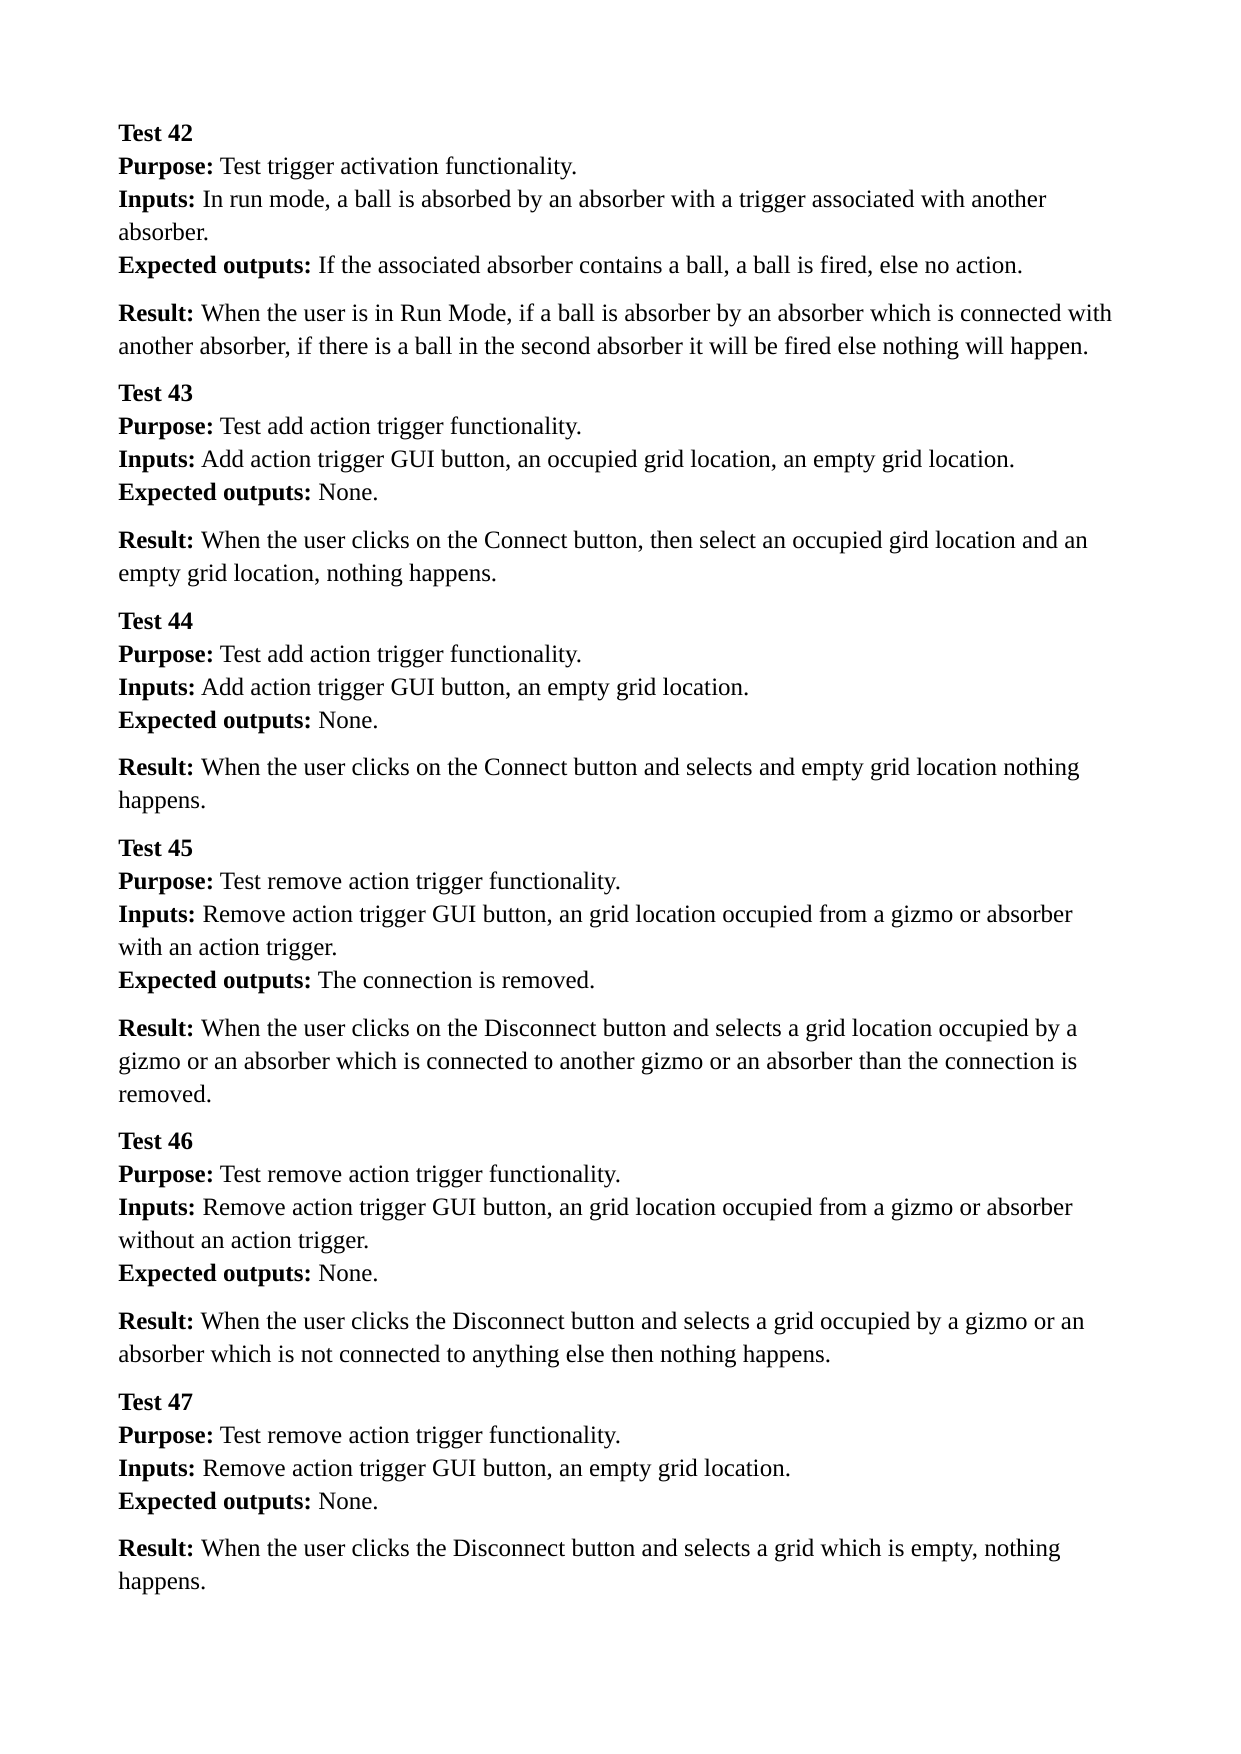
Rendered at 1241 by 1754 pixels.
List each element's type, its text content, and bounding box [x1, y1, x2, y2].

text Result: When the user clicks the Disconnect button and selects a grid occupied by a gizmo or an absorber which is not connected to anything else then nothing happens. [118, 1306, 1122, 1368]
text Test 45 Purpose: Test remove action trigger functionality. Inputs: Remove action trigger GUI button, an grid location occupied from a gizmo or absorber with an action trigger. Expected outputs: The connection is removed. [118, 833, 1122, 994]
text Test 43 Purpose: Test add action trigger functionality. Inputs: Add action trigger GUI button, an occupied grid location, an empty grid location. Expected outputs: None. [118, 378, 1122, 506]
text Result: When the user clicks the Disconnect button and selects a grid which is empty, nothing happens. [118, 1533, 1122, 1595]
text Test 47 Purpose: Test remove action trigger functionality. Inputs: Remove action trigger GUI button, an empty grid location. Expected outputs: None. [118, 1387, 1122, 1514]
text Test 44 Purpose: Test add action trigger functionality. Inputs: Add action trigger GUI button, an empty grid location. Expected outputs: None. [118, 606, 1122, 733]
text Result: When the user clicks on the Disconnect button and selects a grid location occupied by a gizmo or an absorber which is connected to another gizmo or an absorber than the connection is removed. [118, 1013, 1122, 1107]
text Result: When the user clicks on the Connect button, then select an occupied gird location and an empty grid location, nothing happens. [118, 525, 1122, 587]
text Result: When the user is in Run Mode, if a ball is absorber by an absorber which is connected with another absorber, if there is a ball in the second absorber it will be fired else nothing will happen. [118, 298, 1122, 359]
text Result: When the user clicks on the Connect button and selects and empty grid location nothing happens. [118, 752, 1122, 814]
text Test 46 Purpose: Test remove action trigger functionality. Inputs: Remove action trigger GUI button, an grid location occupied from a gizmo or absorber without an action trigger. Expected outputs: None. [118, 1126, 1122, 1287]
text Test 42 Purpose: Test trigger activation functionality. Inputs: In run mode, a ball is absorbed by an absorber with a trigger associated with another absorber. Expected outputs: If the associated absorber contains a ball, a ball is fired, else no action. [118, 118, 1122, 279]
